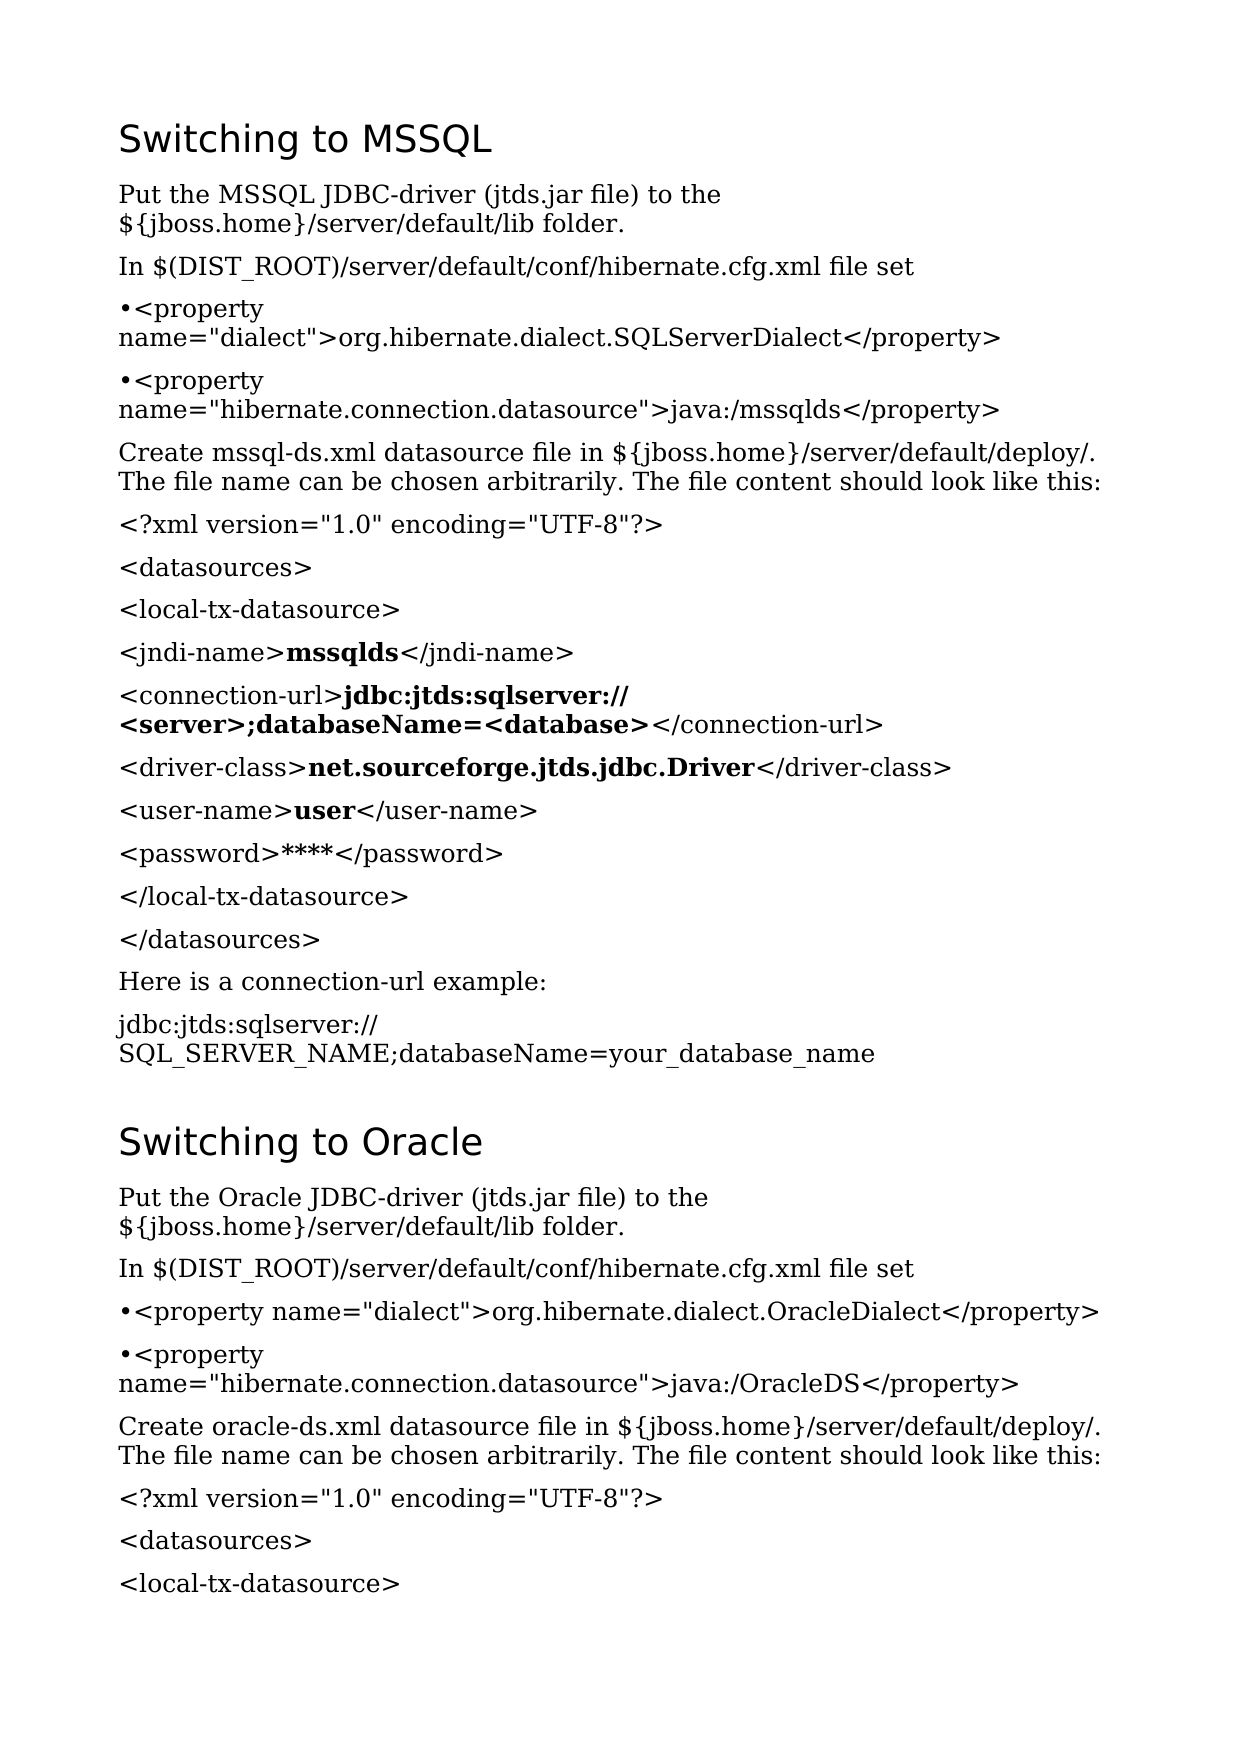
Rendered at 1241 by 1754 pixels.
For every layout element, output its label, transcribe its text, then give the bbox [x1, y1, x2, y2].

text <?xml version="1.0" encoding="UTF-8"?> [118, 1484, 1122, 1513]
text Create mssql-ds.xml datasource file in ${jboss.home}/server/default/deploy/. The file name can be chosen arbitrarily. The file content should look like this: [118, 438, 1122, 496]
text Here is a connection-url example: [118, 967, 1122, 997]
text In $(DIST_ROOT)/server/default/conf/hibernate.cfg.xml file set [118, 1254, 1122, 1284]
text Create oracle-ds.xml datasource file in ${jboss.home}/server/default/deploy/. The file name can be chosen arbitrarily. The file content should look like this: [118, 1412, 1122, 1470]
list <property name="hibernate.connection.datasource">java:/mssqlds</property> [118, 366, 1122, 424]
text <local-tx-datasource> [118, 1569, 1122, 1598]
text <datasources> [118, 553, 1122, 582]
text Put the MSSQL JDBC-driver (jtds.jar file) to the ${jboss.home}/server/default/lib folder. [118, 180, 1122, 238]
text <driver-class>net.sourceforge.jtds.jdbc.Driver</driver-class> [118, 753, 1122, 783]
text </datasources> [118, 925, 1122, 954]
list <property name="dialect">org.hibernate.dialect.SQLServerDialect</property> [118, 294, 1122, 353]
text <local-tx-datasource> [118, 595, 1122, 624]
list <property name="dialect">org.hibernate.dialect.OracleDialect</property> [118, 1297, 1122, 1326]
text <?xml version="1.0" encoding="UTF-8"?> [118, 510, 1122, 539]
text In $(DIST_ROOT)/server/default/conf/hibernate.cfg.xml file set [118, 252, 1122, 281]
subtitle Switching to Oracle [118, 1121, 1122, 1165]
text <user-name>user</user-name> [118, 796, 1122, 826]
text </local-tx-datasource> [118, 882, 1122, 911]
subtitle Switching to MSSQL [118, 118, 1122, 162]
text <jndi-name>mssqlds</jndi-name> [118, 638, 1122, 667]
text <password>****</password> [118, 839, 1122, 868]
text jdbc:jtds:sqlserver://SQL_SERVER_NAME;databaseName=your_database_name [118, 1010, 1122, 1068]
text <connection-url>jdbc:jtds:sqlserver://<server>;databaseName=<database></connection-url> [118, 681, 1122, 740]
text <datasources> [118, 1526, 1122, 1556]
list <property name="hibernate.connection.datasource">java:/OracleDS</property> [118, 1340, 1122, 1398]
text Put the Oracle JDBC-driver (jtds.jar file) to the ${jboss.home}/server/default/lib folder. [118, 1183, 1122, 1241]
